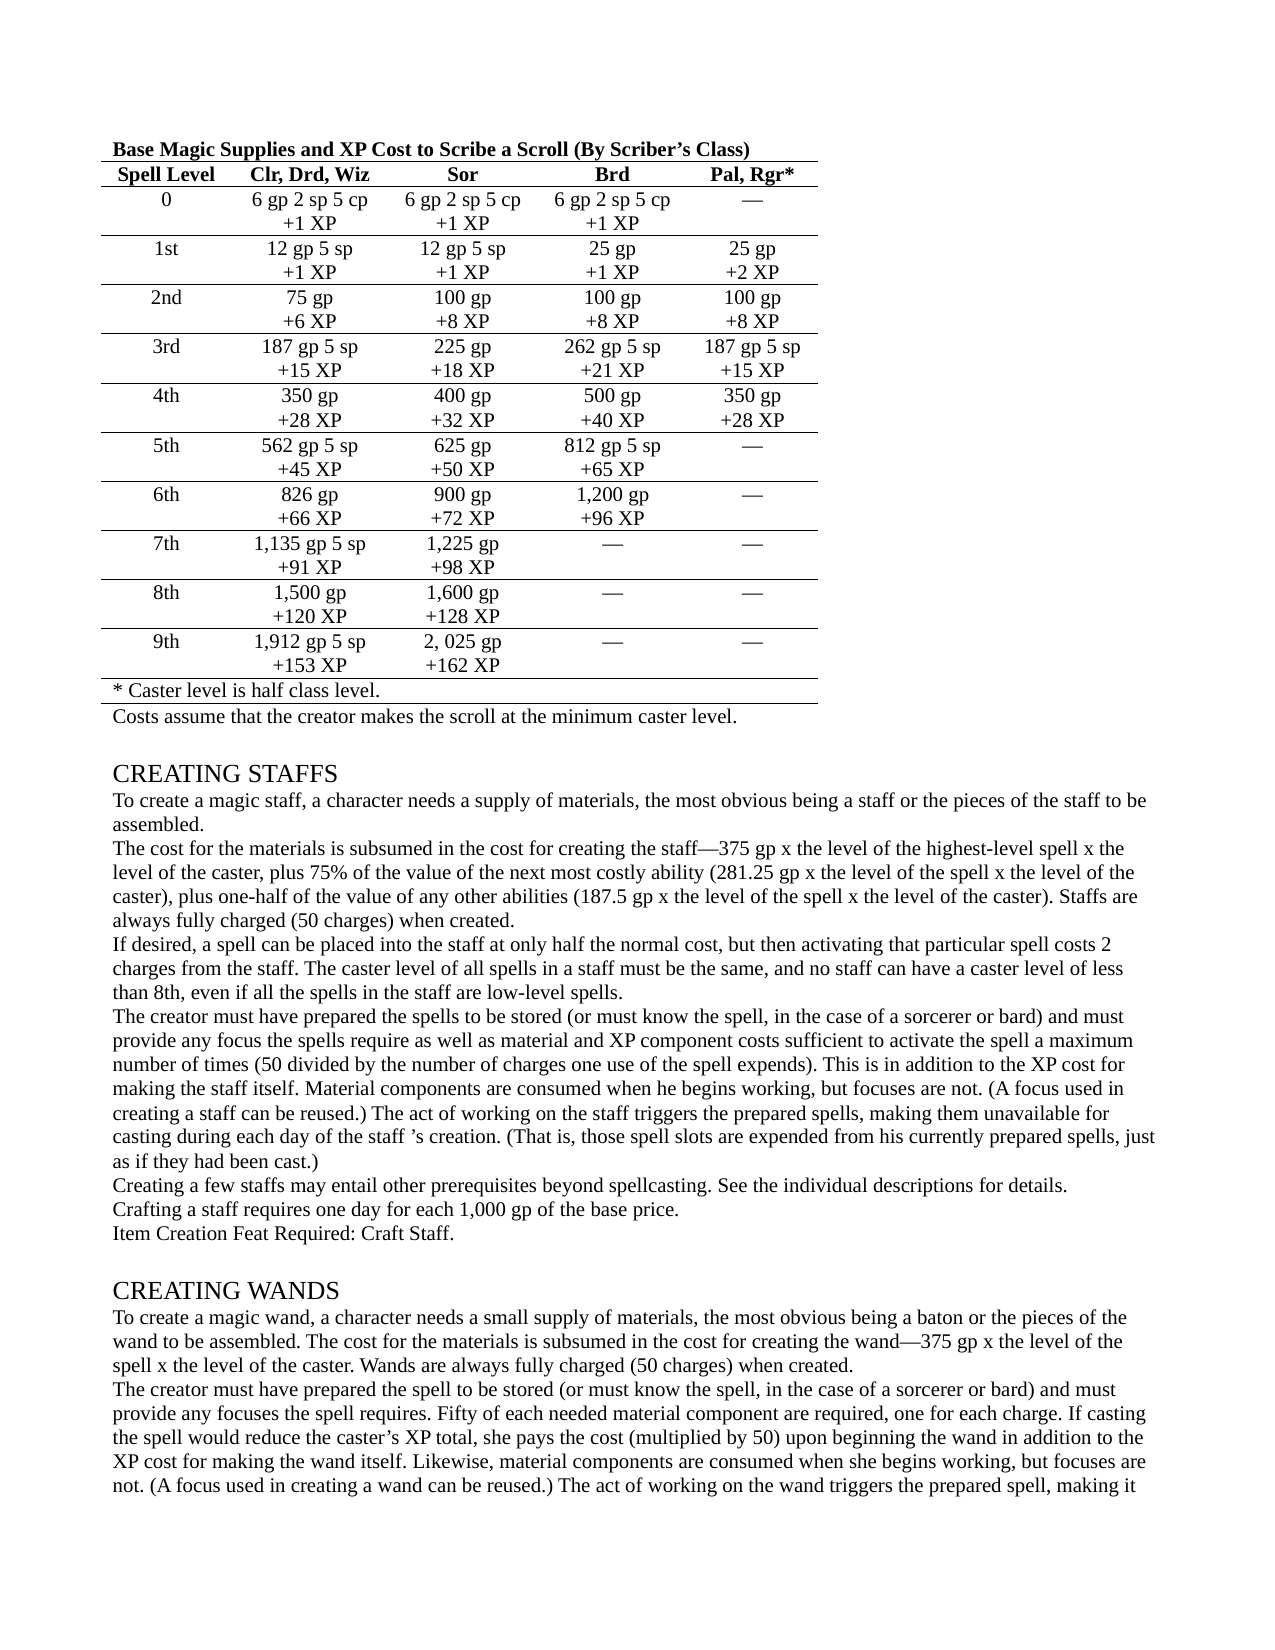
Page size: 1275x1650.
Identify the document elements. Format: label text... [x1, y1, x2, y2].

text To create a magic wand, a character needs a small supply of materials, the most obvious being a baton or the pieces of the wand to be assembled. The cost for the materials is subsumed in the cost for creating the wand—375 gp x the level of the spell x the level of the caster. Wands are always fully charged (50 charges) when created. [112, 1305, 1162, 1377]
table_cell 6 gp 2 sp 5 cp +1 XP [388, 187, 537, 235]
table_cell 826 gp +66 XP [232, 482, 388, 530]
table_cell 1,912 gp 5 sp +153 XP [232, 629, 388, 677]
table_cell — [687, 187, 817, 235]
table_cell Sor [388, 162, 537, 186]
table_cell 9th [101, 629, 232, 677]
text To create a magic staff, a character needs a supply of materials, the most obvious being a staff or the pieces of the staff to be assembled. [112, 788, 1162, 836]
table_cell 1,225 gp +98 XP [388, 531, 537, 579]
text If desired, a spell can be placed into the staff at only half the normal cost, but then activating that particular spell costs 2 charges from the staff. The caster level of all spells in a staff must be the same, and no staff can have a caster level of less than 8th, even if all the spells in the staff are low-level spells. [112, 932, 1162, 1004]
table_cell 1,600 gp +128 XP [388, 580, 537, 628]
table_cell 75 gp +6 XP [232, 285, 388, 333]
table_cell 6th [101, 482, 232, 530]
table_cell 12 gp 5 sp +1 XP [232, 236, 388, 284]
table_cell 500 gp +40 XP [538, 384, 687, 432]
table_cell 1,500 gp +120 XP [232, 580, 388, 628]
table_cell — [538, 629, 687, 677]
table_cell 625 gp +50 XP [388, 433, 537, 481]
table_cell 6 gp 2 sp 5 cp +1 XP [538, 187, 687, 235]
table_cell — [687, 531, 817, 579]
table_cell 187 gp 5 sp +15 XP [232, 334, 388, 382]
table_cell 4th [101, 384, 232, 432]
table_cell Pal, Rgr* [687, 162, 817, 186]
table_cell 350 gp +28 XP [687, 384, 817, 432]
text Creating a few staffs may entail other prerequisites beyond spellcasting. See the individual descriptions for details. [112, 1173, 1162, 1197]
table_cell 187 gp 5 sp +15 XP [687, 334, 817, 382]
table_cell 100 gp +8 XP [388, 285, 537, 333]
text The creator must have prepared the spell to be stored (or must know the spell, in the case of a sorcerer or bard) and must provide any focuses the spell requires. Fifty of each needed material component are required, one for each charge. If casting the spell would reduce the caster’s XP total, she pays the cost (multiplied by 50) upon beginning the wand in addition to the XP cost for making the wand itself. Likewise, material components are consumed when she begins working, but focuses are not. (A focus used in creating a wand can be reused.) The act of working on the wand triggers the prepared spell, making it [112, 1377, 1162, 1497]
table_header Base Magic Supplies and XP Cost to Scribe a Scroll (By Scriber’s Class) [101, 137, 817, 161]
table_cell 100 gp +8 XP [538, 285, 687, 333]
table_cell 350 gp +28 XP [232, 384, 388, 432]
table_cell 8th [101, 580, 232, 628]
table_cell — [538, 580, 687, 628]
text Item Creation Feat Required: Craft Staff. [112, 1221, 1162, 1245]
table_cell 6 gp 2 sp 5 cp +1 XP [232, 187, 388, 235]
table_cell 2nd [101, 285, 232, 333]
table_cell 1st [101, 236, 232, 284]
table_cell Spell Level [101, 162, 232, 186]
table_cell — [687, 482, 817, 530]
table_cell * Caster level is half class level. [101, 679, 817, 702]
table_cell 100 gp +8 XP [687, 285, 817, 333]
table_cell 225 gp +18 XP [388, 334, 537, 382]
table_cell — [687, 433, 817, 481]
table_cell 12 gp 5 sp +1 XP [388, 236, 537, 284]
table_cell 25 gp +1 XP [538, 236, 687, 284]
text CREATING WANDS [112, 1275, 1162, 1305]
table_cell 5th [101, 433, 232, 481]
table_cell — [687, 629, 817, 677]
table_cell Clr, Drd, Wiz [232, 162, 388, 186]
text The creator must have prepared the spells to be stored (or must know the spell, in the case of a sorcerer or bard) and must provide any focus the spells require as well as material and XP component costs sufficient to activate the spell a maximum number of times (50 divided by the number of charges one use of the spell expends). This is in addition to the XP cost for making the staff itself. Material components are consumed when he begins working, but focuses are not. (A focus used in creating a staff can be reused.) The act of working on the staff triggers the prepared spells, making them unavailable for casting during each day of the staff ’s creation. (That is, those spell slots are expended from his currently prepared spells, just as if they had been cast.) [112, 1004, 1162, 1173]
table_cell 812 gp 5 sp +65 XP [538, 433, 687, 481]
table_cell 7th [101, 531, 232, 579]
table_cell Brd [538, 162, 687, 186]
table_cell 262 gp 5 sp +21 XP [538, 334, 687, 382]
text CREATING STAFFS [112, 758, 1162, 788]
table_cell 1,200 gp +96 XP [538, 482, 687, 530]
table_cell 400 gp +32 XP [388, 384, 537, 432]
table_cell 900 gp +72 XP [388, 482, 537, 530]
table_cell Costs assume that the creator makes the scroll at the minimum caster level. [101, 704, 817, 728]
table_cell — [687, 580, 817, 628]
table_cell 1,135 gp 5 sp +91 XP [232, 531, 388, 579]
table_cell 562 gp 5 sp +45 XP [232, 433, 388, 481]
table_cell 3rd [101, 334, 232, 382]
table_cell 0 [101, 187, 232, 235]
text The cost for the materials is subsumed in the cost for creating the staff—375 gp x the level of the highest-level spell x the level of the caster, plus 75% of the value of the next most costly ability (281.25 gp x the level of the spell x the level of the caster), plus one-half of the value of any other abilities (187.5 gp x the level of the spell x the level of the caster). Staffs are always fully charged (50 charges) when created. [112, 836, 1162, 932]
table_cell 25 gp +2 XP [687, 236, 817, 284]
table_cell — [538, 531, 687, 579]
text Crafting a staff requires one day for each 1,000 gp of the base price. [112, 1197, 1162, 1221]
table_cell 2, 025 gp +162 XP [388, 629, 537, 677]
